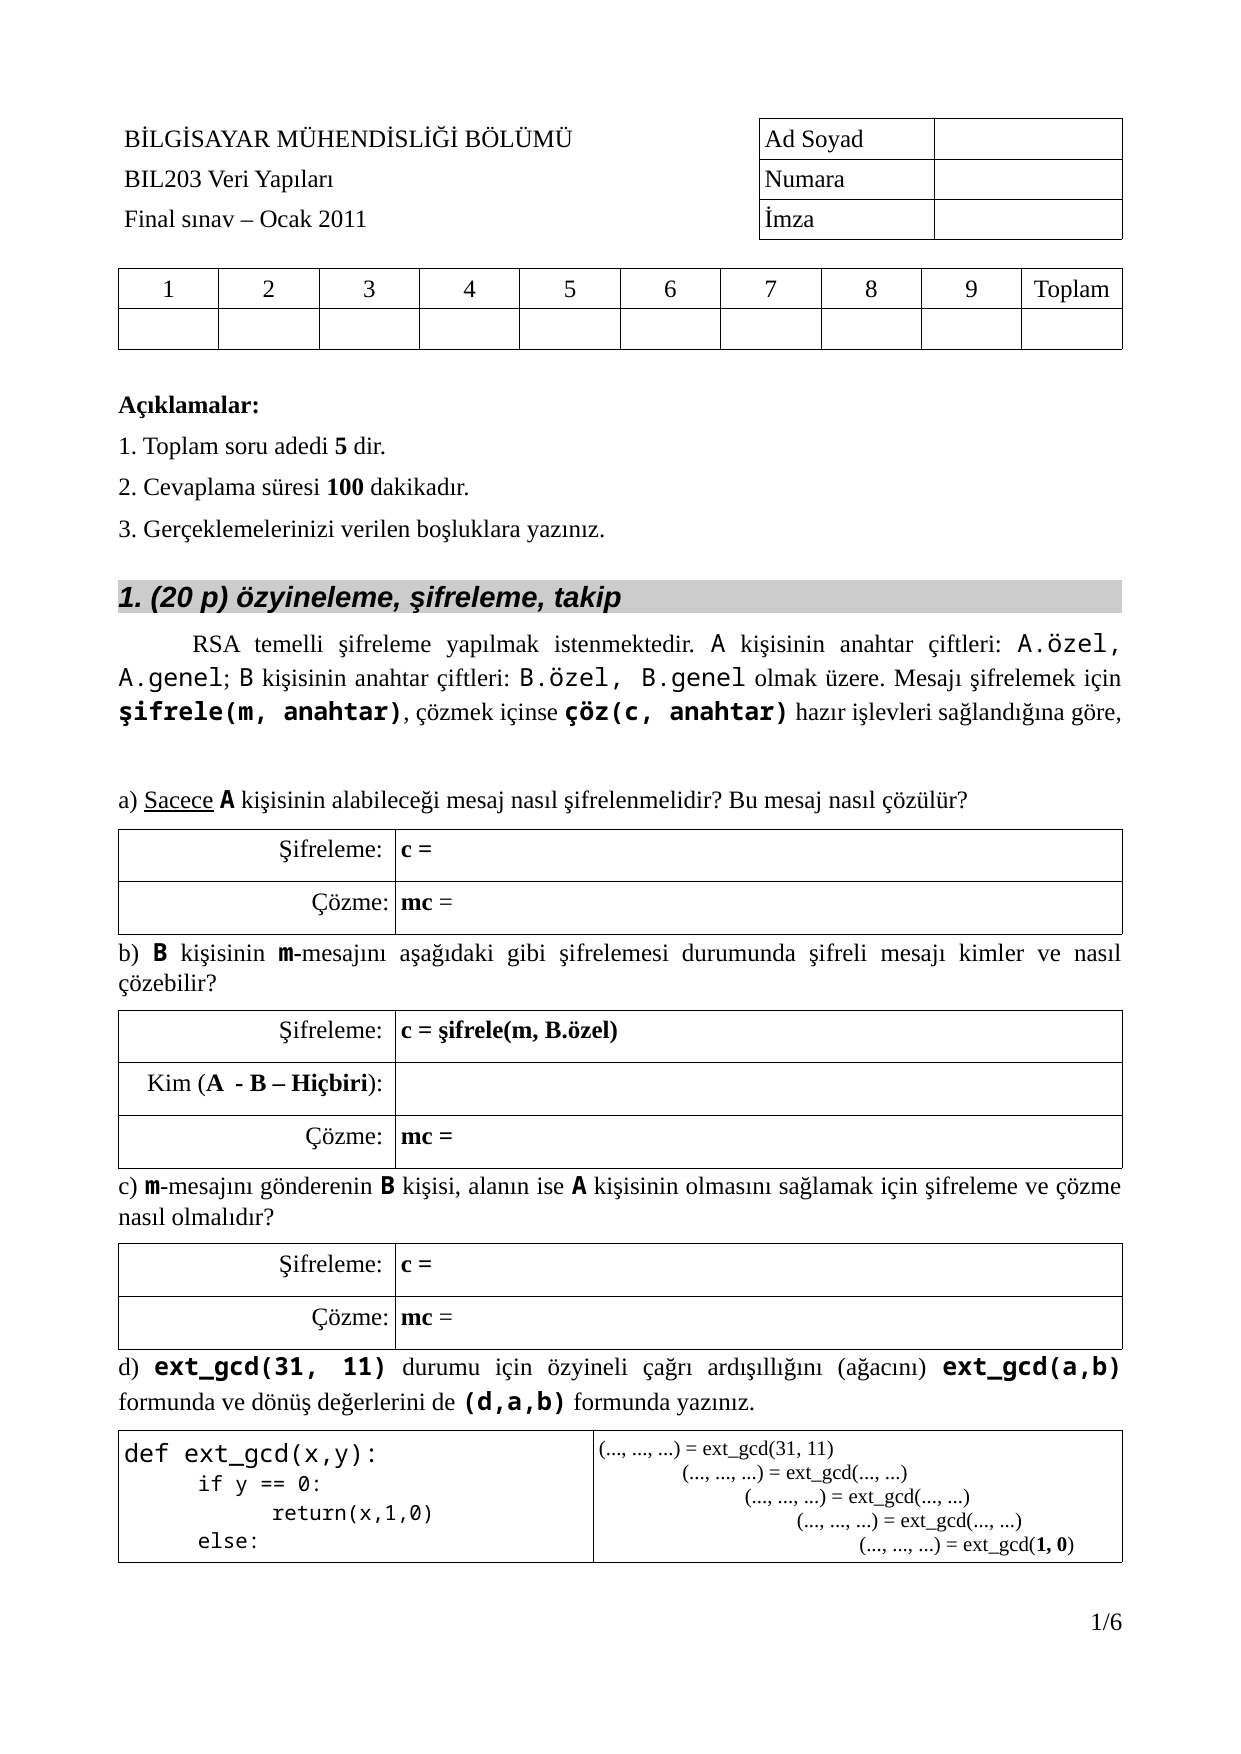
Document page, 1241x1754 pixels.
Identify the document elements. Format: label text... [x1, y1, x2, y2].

text 2. Cevaplama süresi 100 dakikadır. [118, 472, 1122, 501]
table_cell [822, 309, 921, 348]
table_cell İmza [760, 200, 934, 239]
text Açıklamalar: [118, 390, 1122, 419]
table_cell [721, 309, 821, 348]
table_cell [935, 200, 1122, 239]
table_header 7 [721, 269, 821, 308]
table_cell Numara [760, 160, 934, 199]
table_header c = [396, 830, 1122, 881]
table_cell BIL203 Veri Yapıları [118, 159, 759, 199]
table_header Toplam [1022, 269, 1122, 308]
table_header 9 [922, 269, 1021, 308]
table_cell mc = [396, 882, 1122, 934]
table_cell Çözme: [119, 1116, 395, 1168]
table_cell [922, 309, 1021, 348]
table_header Şifreleme: [119, 830, 395, 881]
table_cell [420, 309, 519, 348]
table_cell [396, 1063, 1122, 1115]
table_header 6 [621, 269, 720, 308]
table_header BİLGİSAYAR MÜHENDİSLİĞİ BÖLÜMÜ [118, 118, 759, 158]
table_header [935, 119, 1122, 158]
table_cell [621, 309, 720, 348]
table_cell [320, 309, 419, 348]
table_header 2 [219, 269, 319, 308]
table_cell [219, 309, 319, 348]
table_cell Kim (A - B – Hiçbiri): [119, 1063, 395, 1115]
table_cell Final sınav – Ocak 2011 [118, 199, 759, 239]
text d) ext_gcd(31, 11) durumu için özyineli çağrı ardışıllığını (ağacını) ext_gcd(a,b) formunda ve dönüş değerlerini de (d,a,b) formunda yazınız. [118, 1350, 1122, 1417]
table_cell [935, 160, 1122, 199]
subtitle 1. (20 p) özyineleme, şifreleme, takip [118, 580, 1122, 613]
table_header Şifreleme: [119, 1244, 395, 1296]
table_header (..., ..., ...) = ext_gcd(31, 11) (..., ..., ...) = ext_gcd(..., ...) (..., ..., ...) = ext_gcd(..., ...) (..., ..., ...) = ext_gcd(..., ...) (..., ..., ...) = ext_gcd(1, 0) [594, 1431, 1122, 1562]
text 1. Toplam soru adedi 5 dir. [118, 431, 1122, 460]
table_header Ad Soyad [760, 119, 934, 158]
text RSA temelli şifreleme yapılmak istenmektedir. A kişisinin anahtar çiftleri: A.özel, A.genel; B kişisinin anahtar çiftleri: B.özel, B.genel olmak üzere. Mesajı şifrelemek için şifrele(m, anahtar), çözmek içinse çöz(c, anahtar) hazır işlevleri sağlandığına göre, [118, 626, 1122, 728]
table_header 3 [320, 269, 419, 308]
table_cell Çözme: [119, 882, 395, 934]
text 3. Gerçeklemelerinizi verilen boşluklara yazınız. [118, 514, 1122, 542]
text b) B kişisinin m-mesajını aşağıdaki gibi şifrelemesi durumunda şifreli mesajı kimler ve nasıl çözebilir? [118, 935, 1122, 997]
table_header 5 [520, 269, 620, 308]
table_cell mc = [396, 1116, 1122, 1168]
text a) Sacece A kişisinin alabileceği mesaj nasıl şifrelenmelidir? Bu mesaj nasıl çözülür? [118, 782, 1122, 816]
table_header 1 [119, 269, 218, 308]
table_cell [1022, 309, 1122, 348]
table_cell [520, 309, 620, 348]
table_header def ext_gcd(x,y): if y == 0: return(x,1,0) else: [119, 1431, 593, 1562]
table_header 8 [822, 269, 921, 308]
table_header 4 [420, 269, 519, 308]
table_cell [119, 309, 218, 348]
table_header c = şifrele(m, B.özel) [396, 1011, 1122, 1062]
table_cell Çözme: [119, 1297, 395, 1349]
table_header c = [396, 1244, 1122, 1296]
table_header Şifreleme: [119, 1011, 395, 1062]
text c) m-mesajını gönderenin B kişisi, alanın ise A kişisinin olmasını sağlamak için şifreleme ve çözme nasıl olmalıdır? [118, 1169, 1122, 1231]
table_cell mc = [396, 1297, 1122, 1349]
